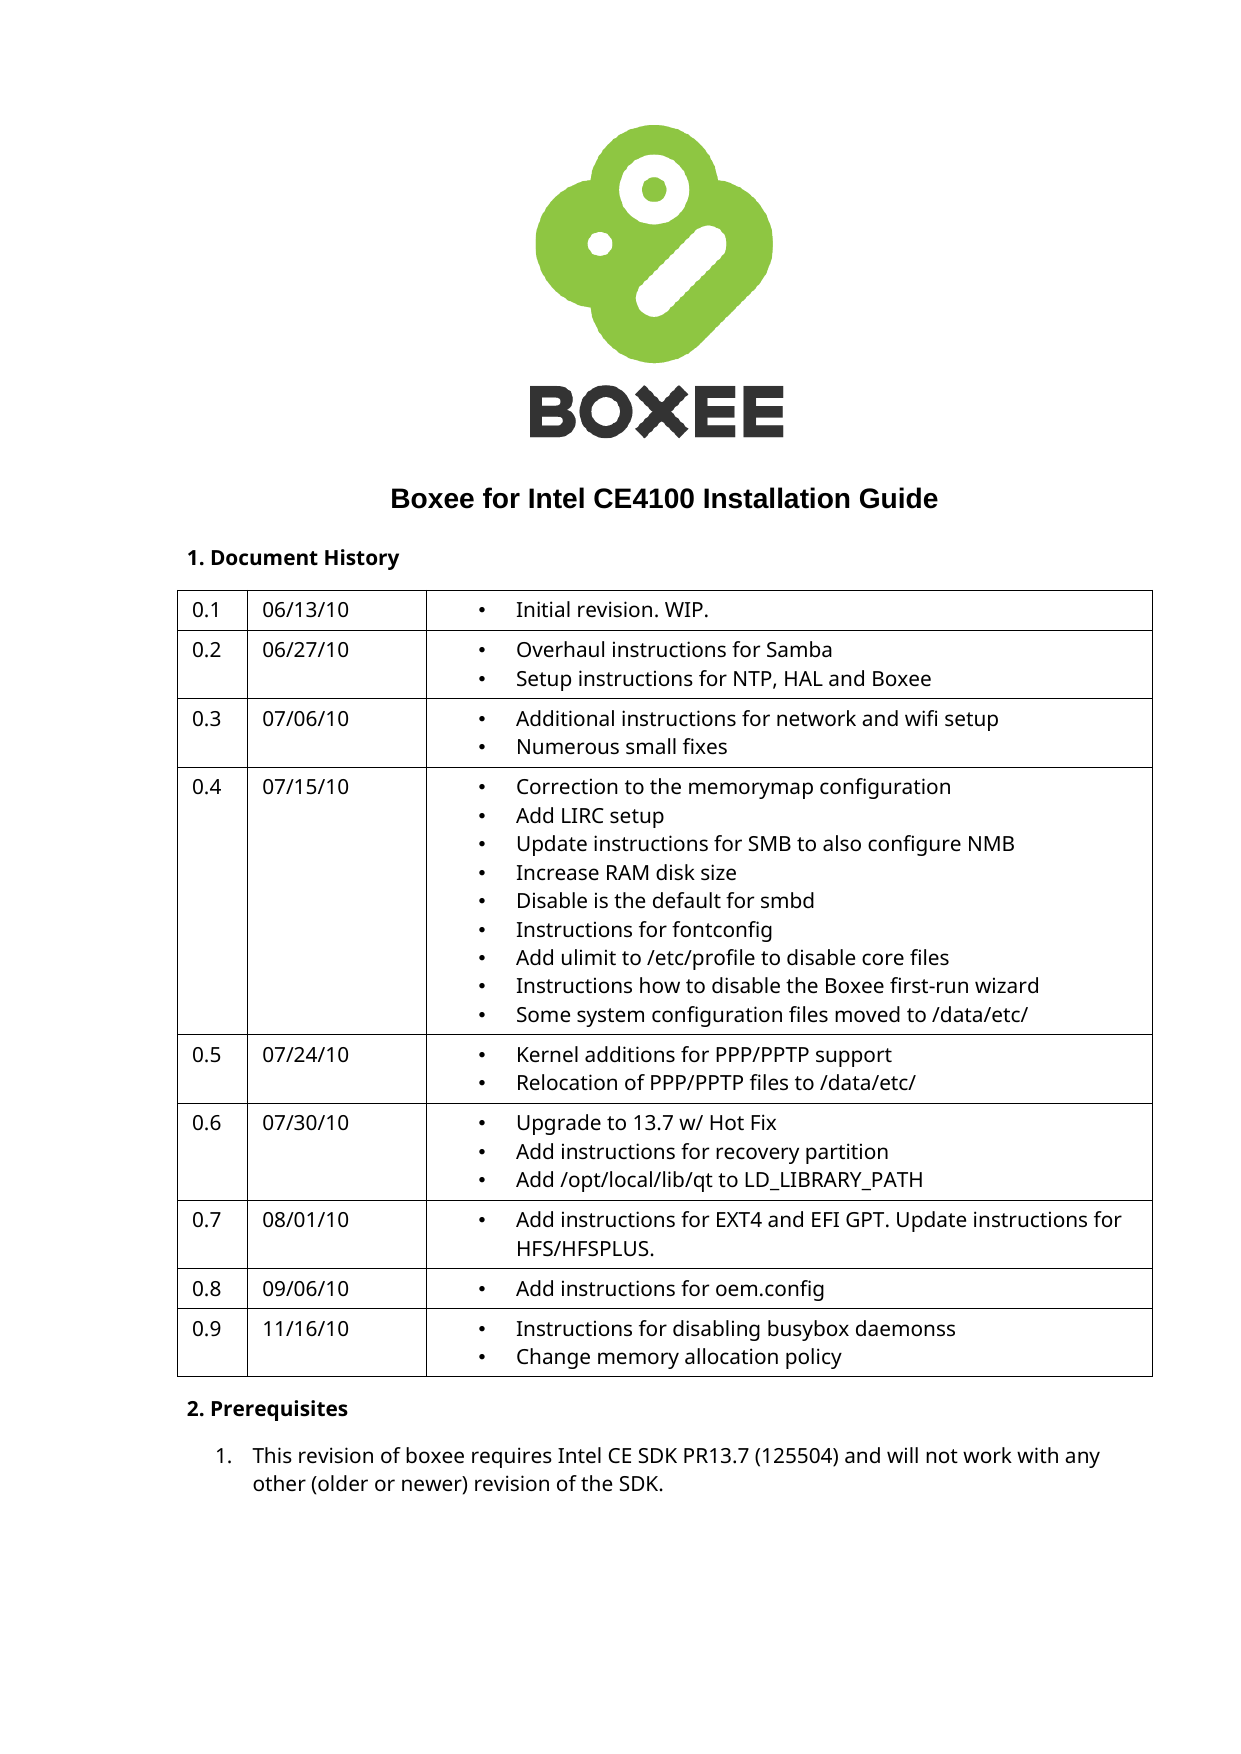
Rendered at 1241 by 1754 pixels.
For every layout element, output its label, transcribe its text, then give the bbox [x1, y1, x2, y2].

list This revision of boxee requires Intel CE SDK PR13.7 (125504) and will not work with any other (older or newer) revision of the SDK. [664, 1441, 1152, 1498]
table_cell 09/06/10 [248, 1269, 426, 1308]
table_cell Additional instructions for network and wifi setup Numerous small fixes [427, 699, 1152, 767]
table_cell 0.9 [178, 1309, 247, 1376]
table_cell 0.7 [178, 1201, 247, 1268]
table_cell 0.4 [178, 768, 247, 1034]
table_cell 0.2 [178, 631, 247, 698]
table_header Initial revision. WIP. [427, 591, 1152, 630]
table_header 0.1 [178, 591, 247, 630]
table_cell 07/24/10 [248, 1035, 426, 1103]
subtitle 2. Prerequisites [187, 1394, 1142, 1423]
table_cell 0.5 [178, 1035, 247, 1103]
table_cell Add instructions for EXT4 and EFI GPT. Update instructions for HFS/HFSPLUS. [427, 1201, 1152, 1268]
subtitle 1. Document History [399, 543, 1142, 572]
table_cell 07/15/10 [248, 768, 426, 1034]
table_cell 11/16/10 [248, 1309, 426, 1376]
table_cell 0.8 [178, 1269, 247, 1308]
table_cell 0.3 [178, 699, 247, 767]
text Boxee for Intel CE4100 Installation Guide [177, 483, 390, 514]
table_cell Add instructions for oem.config [427, 1269, 1152, 1308]
table_cell 07/06/10 [248, 699, 426, 767]
text Boxee for Intel CE4100 Installation Guide [939, 483, 1152, 514]
table_cell 07/30/10 [248, 1104, 426, 1199]
table_cell 06/27/10 [248, 631, 426, 698]
table_cell Overhaul instructions for Samba Setup instructions for NTP, HAL and Boxee [427, 631, 1152, 698]
table_cell Instructions for disabling busybox daemonss Change memory allocation policy [427, 1309, 1152, 1376]
table_cell Kernel additions for PPP/PPTP support Relocation of PPP/PPTP files to /data/etc/ [427, 1035, 1152, 1103]
table_cell Upgrade to 13.7 w/ Hot Fix Add instructions for recovery partition Add /opt/local/lib/qt to LD_LIBRARY_PATH [427, 1104, 1152, 1199]
table_header 06/13/10 [248, 591, 426, 630]
picture [494, 118, 829, 454]
table_cell 0.6 [178, 1104, 247, 1199]
table_cell 08/01/10 [248, 1201, 426, 1268]
table_cell Correction to the memorymap configuration Add LIRC setup Update instructions for SMB to also configure NMB Increase RAM disk size Disable is the default for smbd Instructions for fontconfig Add ulimit to /etc/profile to disable core files Instructions how to disable the Boxee first-run wizard Some system configuration files moved to /data/etc/ [427, 768, 1152, 1034]
